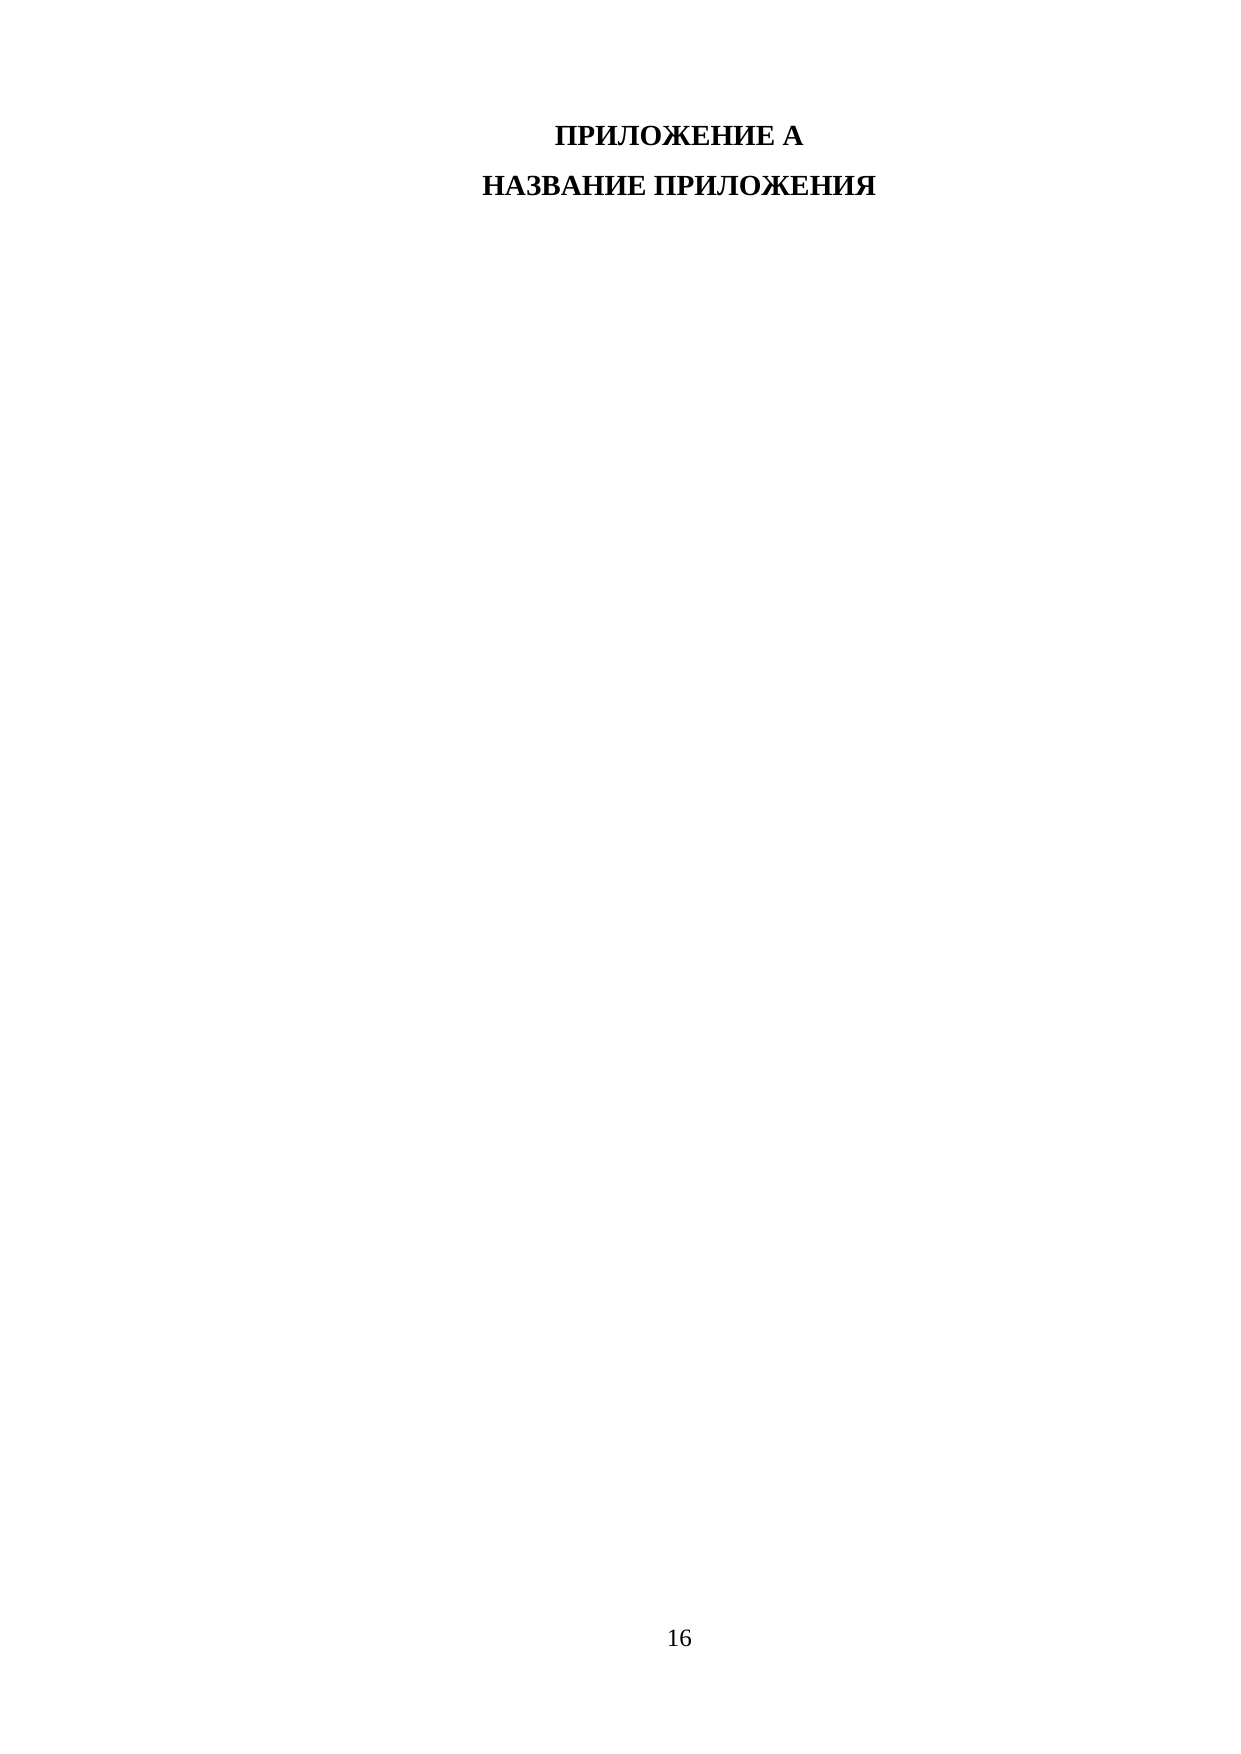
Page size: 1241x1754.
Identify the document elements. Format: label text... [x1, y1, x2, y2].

text Название приложения [177, 168, 1181, 202]
text приложение А [177, 118, 1181, 152]
